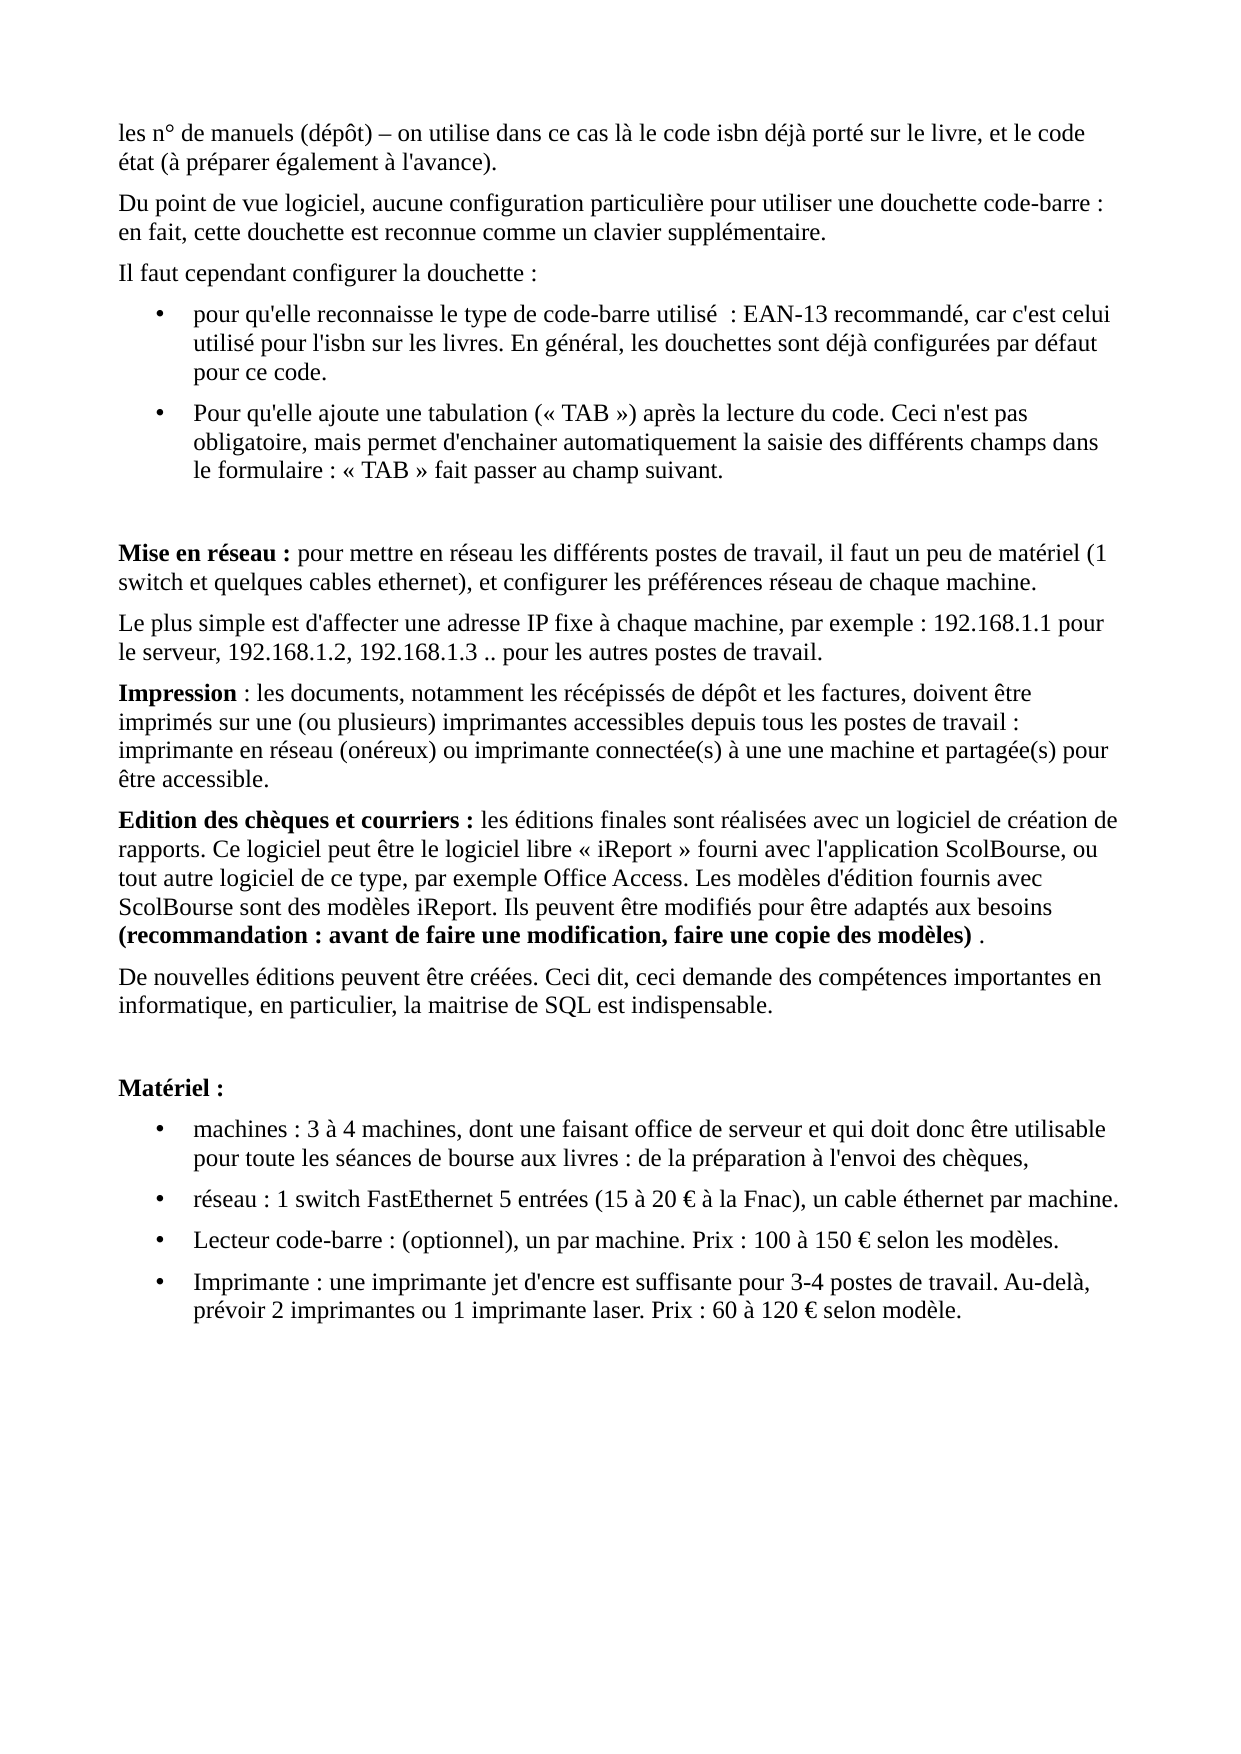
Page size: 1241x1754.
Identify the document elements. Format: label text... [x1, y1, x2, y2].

text Le plus simple est d'affecter une adresse IP fixe à chaque machine, par exemple : 192.168.1.1 pour le serveur, 192.168.1.2, 192.168.1.3 .. pour les autres postes de travail. [118, 608, 1122, 666]
text Mise en réseau : pour mettre en réseau les différents postes de travail, il faut un peu de matériel (1 switch et quelques cables ethernet), et configurer les préférences réseau de chaque machine. [118, 538, 1122, 596]
text Du point de vue logiciel, aucune configuration particulière pour utiliser une douchette code-barre : en fait, cette douchette est reconnue comme un clavier supplémentaire. [118, 188, 1122, 246]
list Pour qu'elle ajoute une tabulation (« TAB ») après la lecture du code. Ceci n'est pas obligatoire, mais permet d'enchainer automatiquement la saisie des différents champs dans le formulaire : « TAB » fait passer au champ suivant. [156, 398, 1122, 484]
text Il faut cependant configurer la douchette : [118, 258, 1122, 287]
list Lecteur code-barre : (optionnel), un par machine. Prix : 100 à 150 € selon les modèles. [156, 1226, 1122, 1254]
list pour qu'elle reconnaisse le type de code-barre utilisé : EAN-13 recommandé, car c'est celui utilisé pour l'isbn sur les livres. En général, les douchettes sont déjà configurées par défaut pour ce code. [156, 299, 1122, 386]
text De nouvelles éditions peuvent être créées. Ceci dit, ceci demande des compétences importantes en informatique, en particulier, la maitrise de SQL est indispensable. [118, 962, 1122, 1019]
text Impression : les documents, notamment les récépissés de dépôt et les factures, doivent être imprimés sur une (ou plusieurs) imprimantes accessibles depuis tous les postes de travail : imprimante en réseau (onéreux) ou imprimante connectée(s) à une une machine et partagée(s) pour être accessible. [118, 678, 1122, 793]
text Edition des chèques et courriers : les éditions finales sont réalisées avec un logiciel de création de rapports. Ce logiciel peut être le logiciel libre « iReport » fourni avec l'application ScolBourse, ou tout autre logiciel de ce type, par exemple Office Access. Les modèles d'édition fournis avec ScolBourse sont des modèles iReport. Ils peuvent être modifiés pour être adaptés aux besoins (recommandation : avant de faire une modification, faire une copie des modèles) . [118, 806, 1122, 949]
text Matériel : [118, 1073, 1122, 1102]
list Imprimante : une imprimante jet d'encre est suffisante pour 3-4 postes de travail. Au-delà, prévoir 2 imprimantes ou 1 imprimante laser. Prix : 60 à 120 € selon modèle. [156, 1267, 1122, 1324]
list réseau : 1 switch FastEthernet 5 entrées (15 à 20 € à la Fnac), un cable éthernet par machine. [156, 1184, 1122, 1213]
text les n° de manuels (dépôt) – on utilise dans ce cas là le code isbn déjà porté sur le livre, et le code état (à préparer également à l'avance). [118, 118, 1122, 176]
list machines : 3 à 4 machines, dont une faisant office de serveur et qui doit donc être utilisable pour toute les séances de bourse aux livres : de la préparation à l'envoi des chèques, [156, 1114, 1122, 1172]
